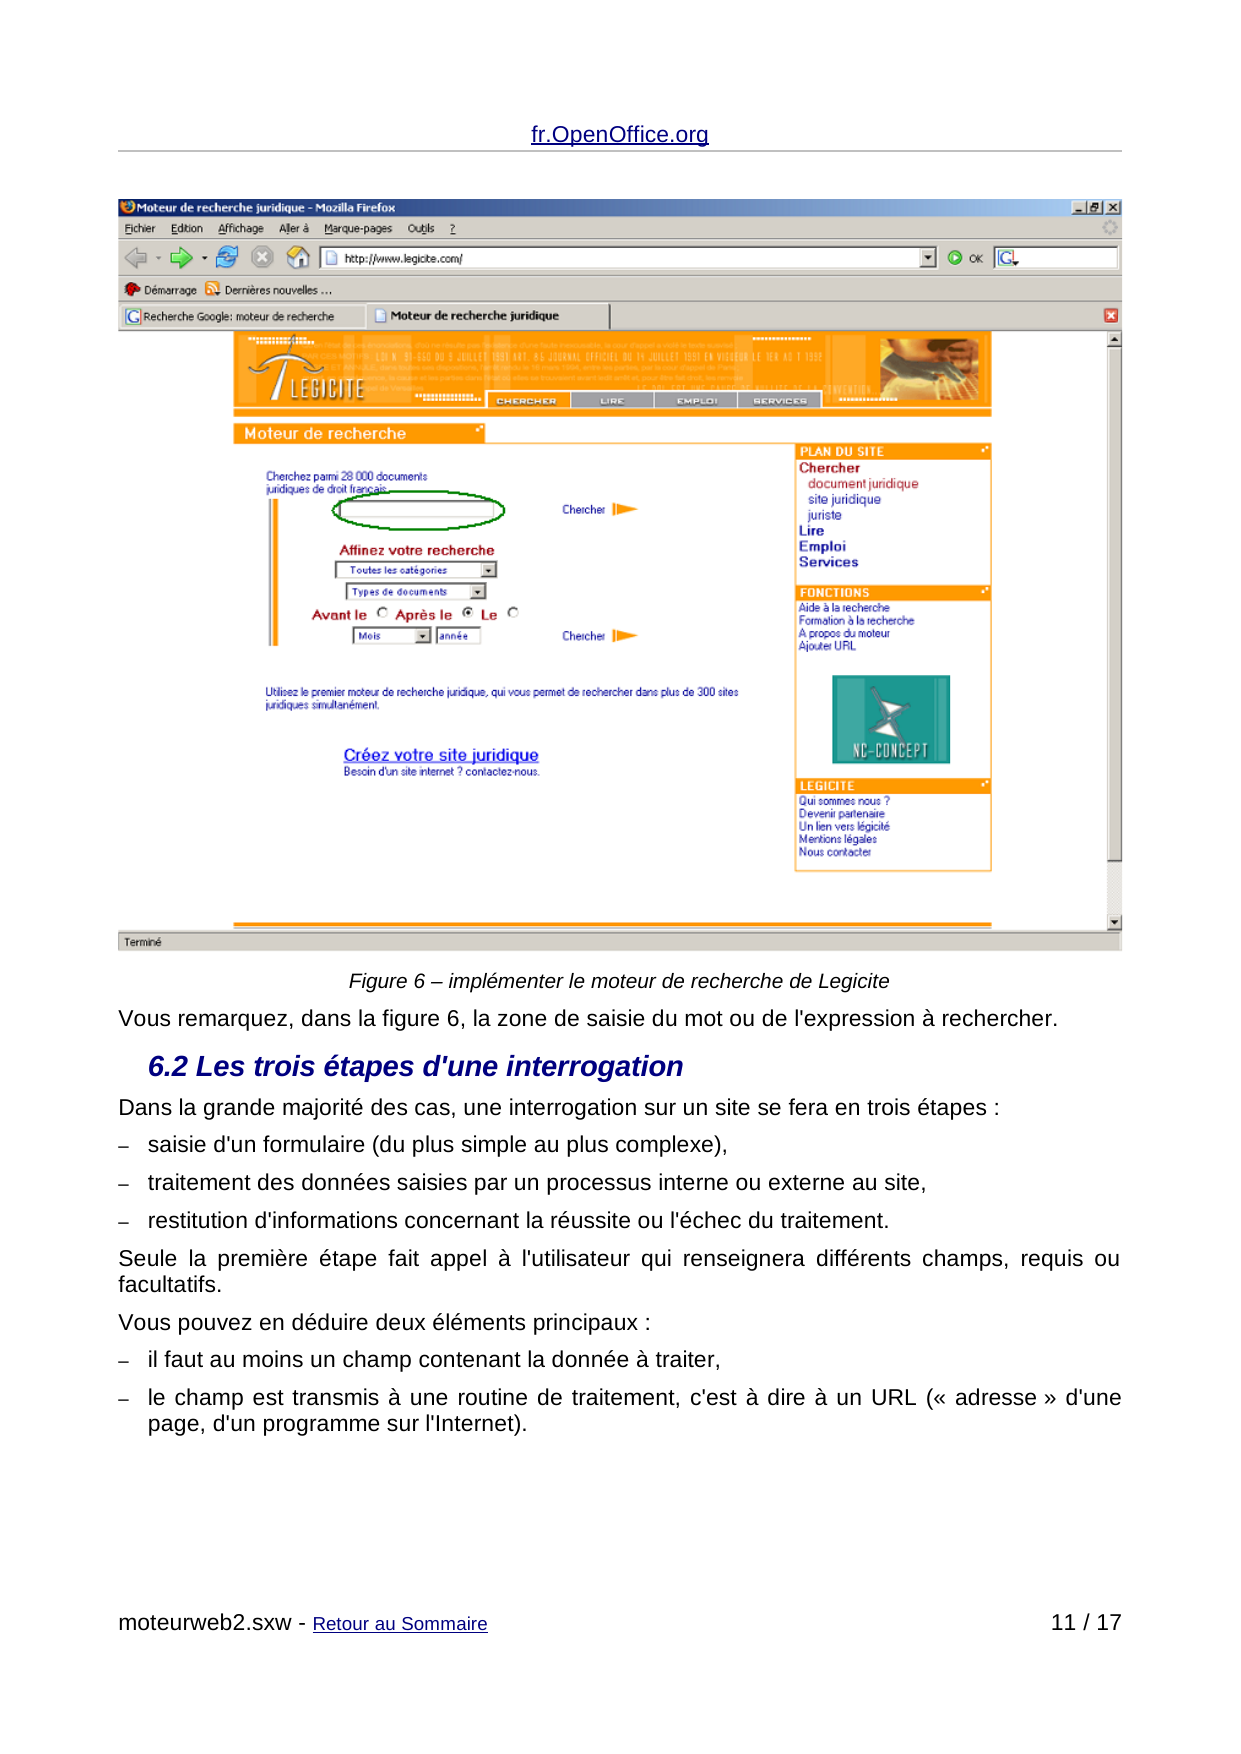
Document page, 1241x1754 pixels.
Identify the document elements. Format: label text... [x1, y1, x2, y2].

picture [118, 199, 1123, 952]
subtitle Les trois étapes d'une interrogation [148, 1049, 1122, 1082]
text Seule la première étape fait appel à l'utilisateur qui renseignera différents champs, requis ou facultatifs. [118, 1245, 1122, 1297]
list restitution d'informations concernant la réussite ou l'échec du traitement. [118, 1207, 1122, 1233]
text Vous remarquez, dans la figure 6, la zone de saisie du mot ou de l'expression à rechercher. [118, 1006, 1122, 1032]
list le champ est transmis à une routine de traitement, c'est à dire à un URL (« adresse » d'une page, d'un programme sur l'Internet). [118, 1384, 1122, 1437]
list il faut au moins un champ contenant la donnée à traiter, [118, 1347, 1122, 1373]
text Dans la grande majorité des cas, une interrogation sur un site se fera en trois étapes : [118, 1094, 1122, 1120]
text Figure 6 – implémenter le moteur de recherche de Legicite [118, 952, 1122, 993]
list traitement des données saisies par un processus interne ou externe au site, [118, 1169, 1122, 1196]
list saisie d'un formulaire (du plus simple au plus complexe), [118, 1132, 1122, 1158]
text [118, 182, 1122, 199]
text Vous pouvez en déduire deux éléments principaux : [118, 1309, 1122, 1335]
